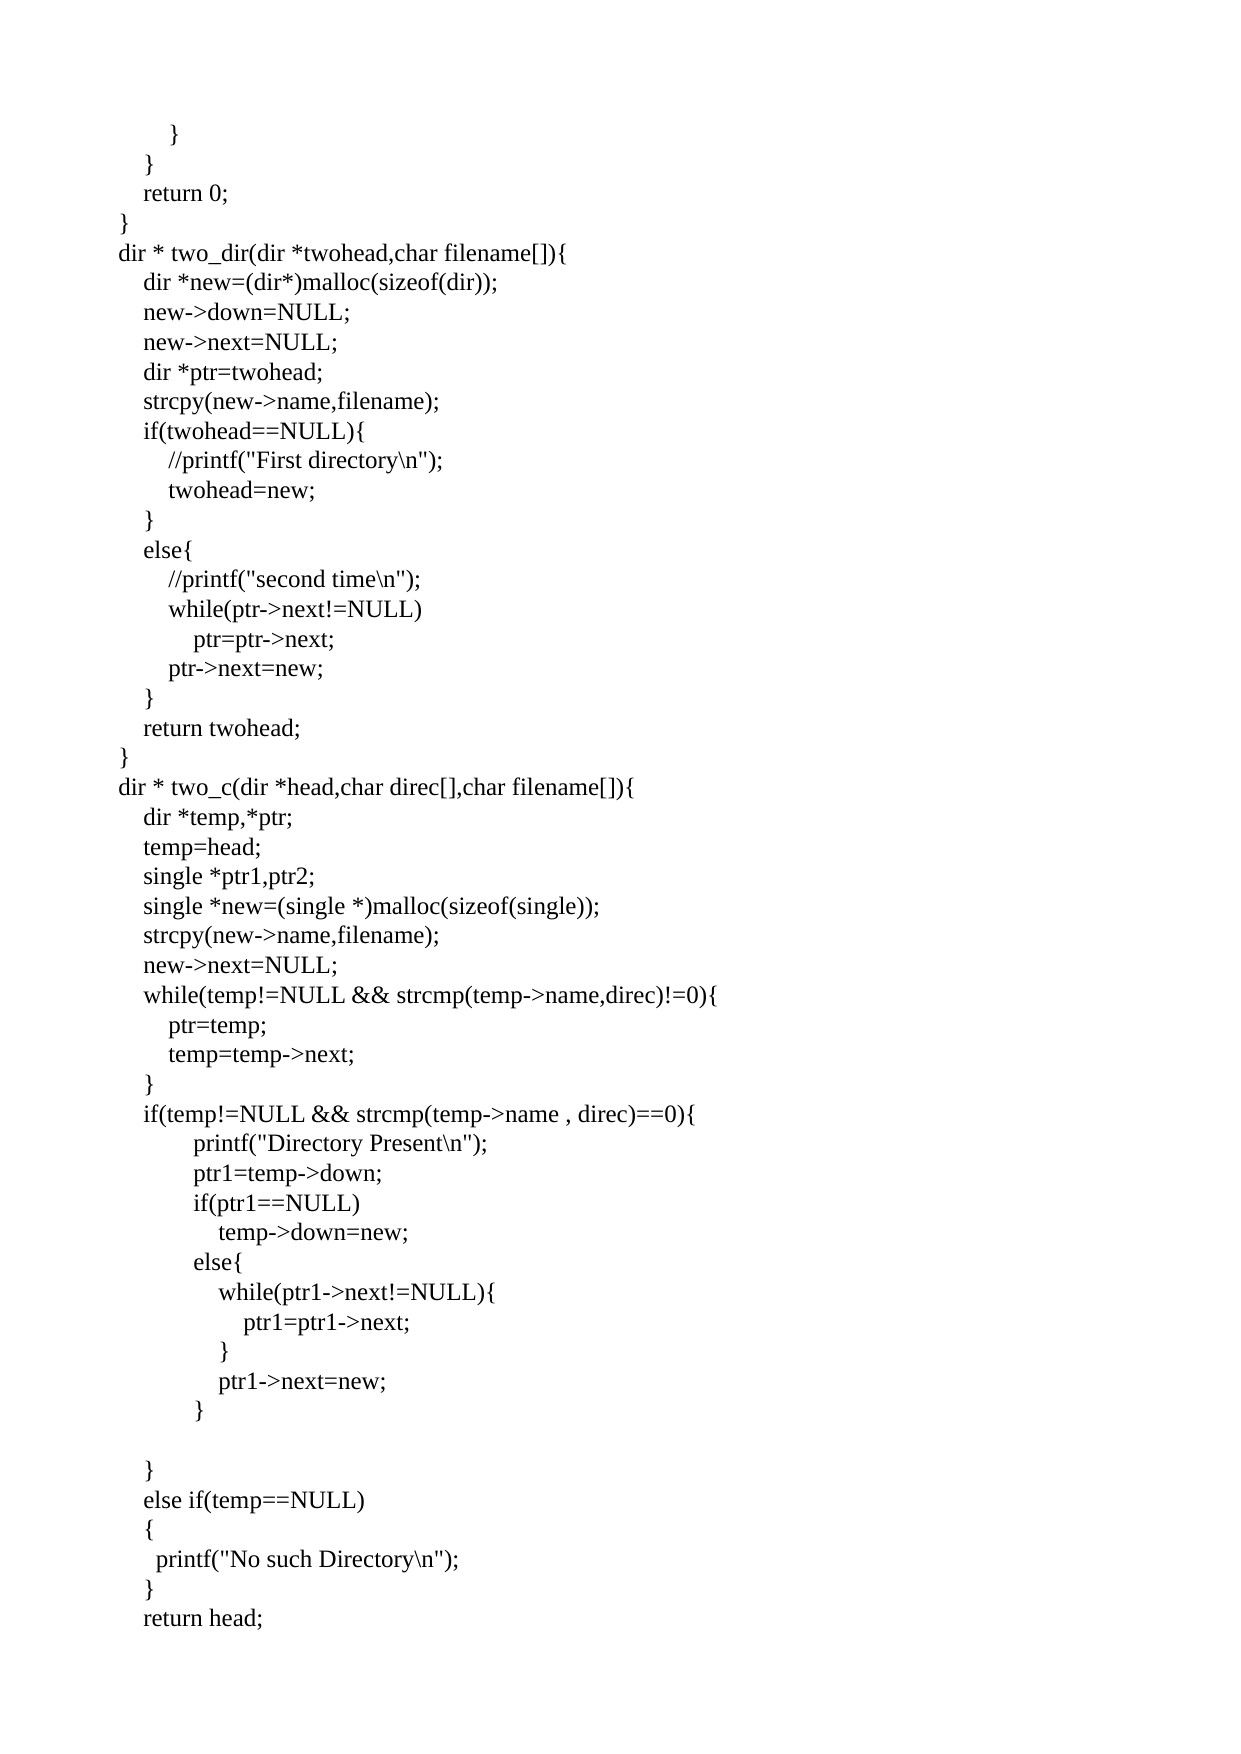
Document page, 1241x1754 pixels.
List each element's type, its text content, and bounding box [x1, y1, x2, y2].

text if(twohead==NULL){ [118, 415, 1122, 445]
text else{ [118, 534, 1122, 563]
text { [118, 1513, 1122, 1543]
text dir * two_c(dir *head,char direc[],char filename[]){ [118, 771, 1122, 801]
text new->down=NULL; [118, 296, 1122, 326]
text while(temp!=NULL && strcmp(temp->name,direc)!=0){ [118, 979, 1122, 1009]
text } [118, 207, 1122, 237]
text else{ [118, 1246, 1122, 1276]
text ptr1->next=new; [118, 1365, 1122, 1395]
text return 0; [118, 177, 1122, 207]
text else if(temp==NULL) [118, 1484, 1122, 1513]
text temp=temp->next; [118, 1038, 1122, 1068]
text printf("Directory Present\n"); [118, 1127, 1122, 1157]
text new->next=NULL; [118, 326, 1122, 356]
text strcpy(new->name,filename); [118, 385, 1122, 415]
text } [118, 1335, 1122, 1365]
text //printf("First directory\n"); [118, 445, 1122, 474]
text } [118, 1454, 1122, 1484]
text } [118, 682, 1122, 712]
text while(ptr->next!=NULL) [118, 593, 1122, 623]
text } [118, 742, 1122, 771]
text return head; [118, 1602, 1122, 1632]
text new->next=NULL; [118, 949, 1122, 979]
text dir *temp,*ptr; [118, 801, 1122, 831]
text ptr1=temp->down; [118, 1157, 1122, 1187]
text //printf("second time\n"); [118, 563, 1122, 593]
text ptr->next=new; [118, 652, 1122, 682]
text printf("No such Directory\n"); [118, 1543, 1122, 1573]
text if(temp!=NULL && strcmp(temp->name , direc)==0){ [118, 1098, 1122, 1127]
text strcpy(new->name,filename); [118, 920, 1122, 949]
text single *new=(single *)malloc(sizeof(single)); [118, 890, 1122, 920]
text dir *ptr=twohead; [118, 356, 1122, 385]
text while(ptr1->next!=NULL){ [118, 1276, 1122, 1306]
text } [118, 1573, 1122, 1602]
text dir *new=(dir*)malloc(sizeof(dir)); [118, 267, 1122, 296]
text if(ptr1==NULL) [118, 1187, 1122, 1217]
text twohead=new; [118, 474, 1122, 504]
text ptr1=ptr1->next; [118, 1306, 1122, 1335]
text } [118, 1068, 1122, 1098]
text return twohead; [118, 712, 1122, 742]
text temp->down=new; [118, 1217, 1122, 1246]
text } [118, 504, 1122, 534]
text ptr=temp; [118, 1009, 1122, 1038]
text } [118, 1395, 1122, 1424]
text single *ptr1,ptr2; [118, 860, 1122, 890]
text temp=head; [118, 831, 1122, 860]
text dir * two_dir(dir *twohead,char filename[]){ [118, 237, 1122, 267]
text } [118, 118, 1122, 148]
text } [118, 148, 1122, 177]
text ptr=ptr->next; [118, 623, 1122, 652]
